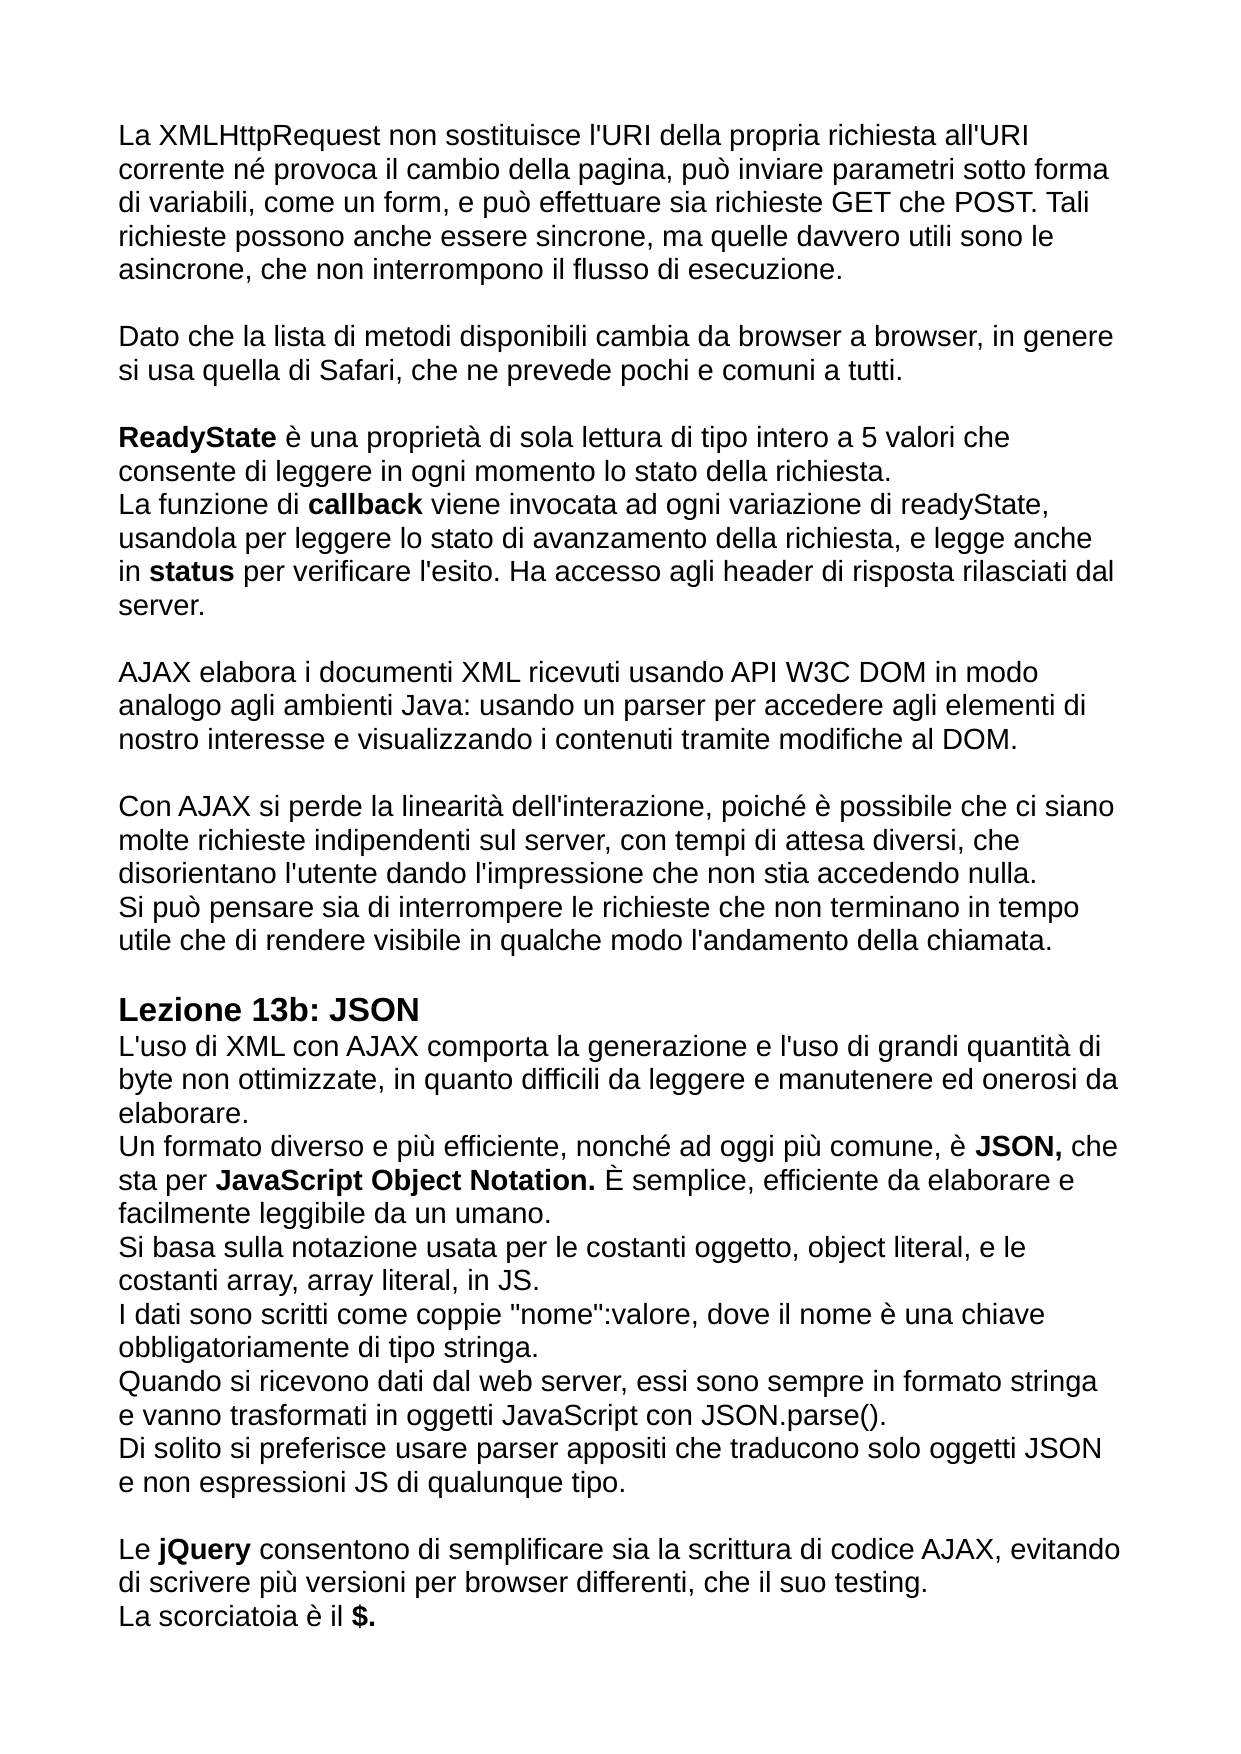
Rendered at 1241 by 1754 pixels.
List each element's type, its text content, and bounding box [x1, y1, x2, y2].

text Le jQuery consentono di semplificare sia la scrittura di codice AJAX, evitando di scrivere più versioni per browser differenti, che il suo testing. [118, 1532, 1122, 1599]
text L'uso di XML con AJAX comporta la generazione e l'uso di grandi quantità di byte non ottimizzate, in quanto difficili da leggere e manutenere ed onerosi da elaborare. [118, 1029, 1122, 1129]
text La XMLHttpRequest non sostituisce l'URI della propria richiesta all'URI corrente né provoca il cambio della pagina, può inviare parametri sotto forma di variabili, come un form, e può effettuare sia richieste GET che POST. Tali richieste possono anche essere sincrone, ma quelle davvero utili sono le asincrone, che non interrompono il flusso di esecuzione. [118, 118, 1122, 286]
text I dati sono scritti come coppie "nome":valore, dove il nome è una chiave obbligatoriamente di tipo stringa. [118, 1297, 1122, 1364]
text Con AJAX si perde la linearità dell'interazione, poiché è possibile che ci siano molte richieste indipendenti sul server, con tempi di attesa diversi, che disorientano l'utente dando l'impressione che non stia accedendo nulla. [118, 789, 1122, 889]
text Un formato diverso e più efficiente, nonché ad oggi più comune, è JSON, che sta per JavaScript Object Notation. È semplice, efficiente da elaborare e facilmente leggibile da un umano. [118, 1129, 1122, 1230]
text ReadyState è una proprietà di sola lettura di tipo intero a 5 valori che consente di leggere in ogni momento lo stato della richiesta. [118, 420, 1122, 487]
text Si basa sulla notazione usata per le costanti oggetto, object literal, e le costanti array, array literal, in JS. [118, 1230, 1122, 1297]
text La funzione di callback viene invocata ad ogni variazione di readyState, usandola per leggere lo stato di avanzamento della richiesta, e legge anche in status per verificare l'esito. Ha accesso agli header di risposta rilasciati dal server. [118, 487, 1122, 621]
text Dato che la lista di metodi disponibili cambia da browser a browser, in genere si usa quella di Safari, che ne prevede pochi e comuni a tutti. [118, 319, 1122, 386]
text La scorciatoia è il $. [118, 1599, 1122, 1632]
text Lezione 13b: JSON [118, 990, 1122, 1029]
text Quando si ricevono dati dal web server, essi sono sempre in formato stringa e vanno trasformati in oggetti JavaScript con JSON.parse(). [118, 1364, 1122, 1431]
text Di solito si preferisce usare parser appositi che traducono solo oggetti JSON e non espressioni JS di qualunque tipo. [118, 1431, 1122, 1498]
text AJAX elabora i documenti XML ricevuti usando API W3C DOM in modo analogo agli ambienti Java: usando un parser per accedere agli elementi di nostro interesse e visualizzando i contenuti tramite modifiche al DOM. [118, 655, 1122, 755]
text Si può pensare sia di interrompere le richieste che non terminano in tempo utile che di rendere visibile in qualche modo l'andamento della chiamata. [118, 889, 1122, 957]
